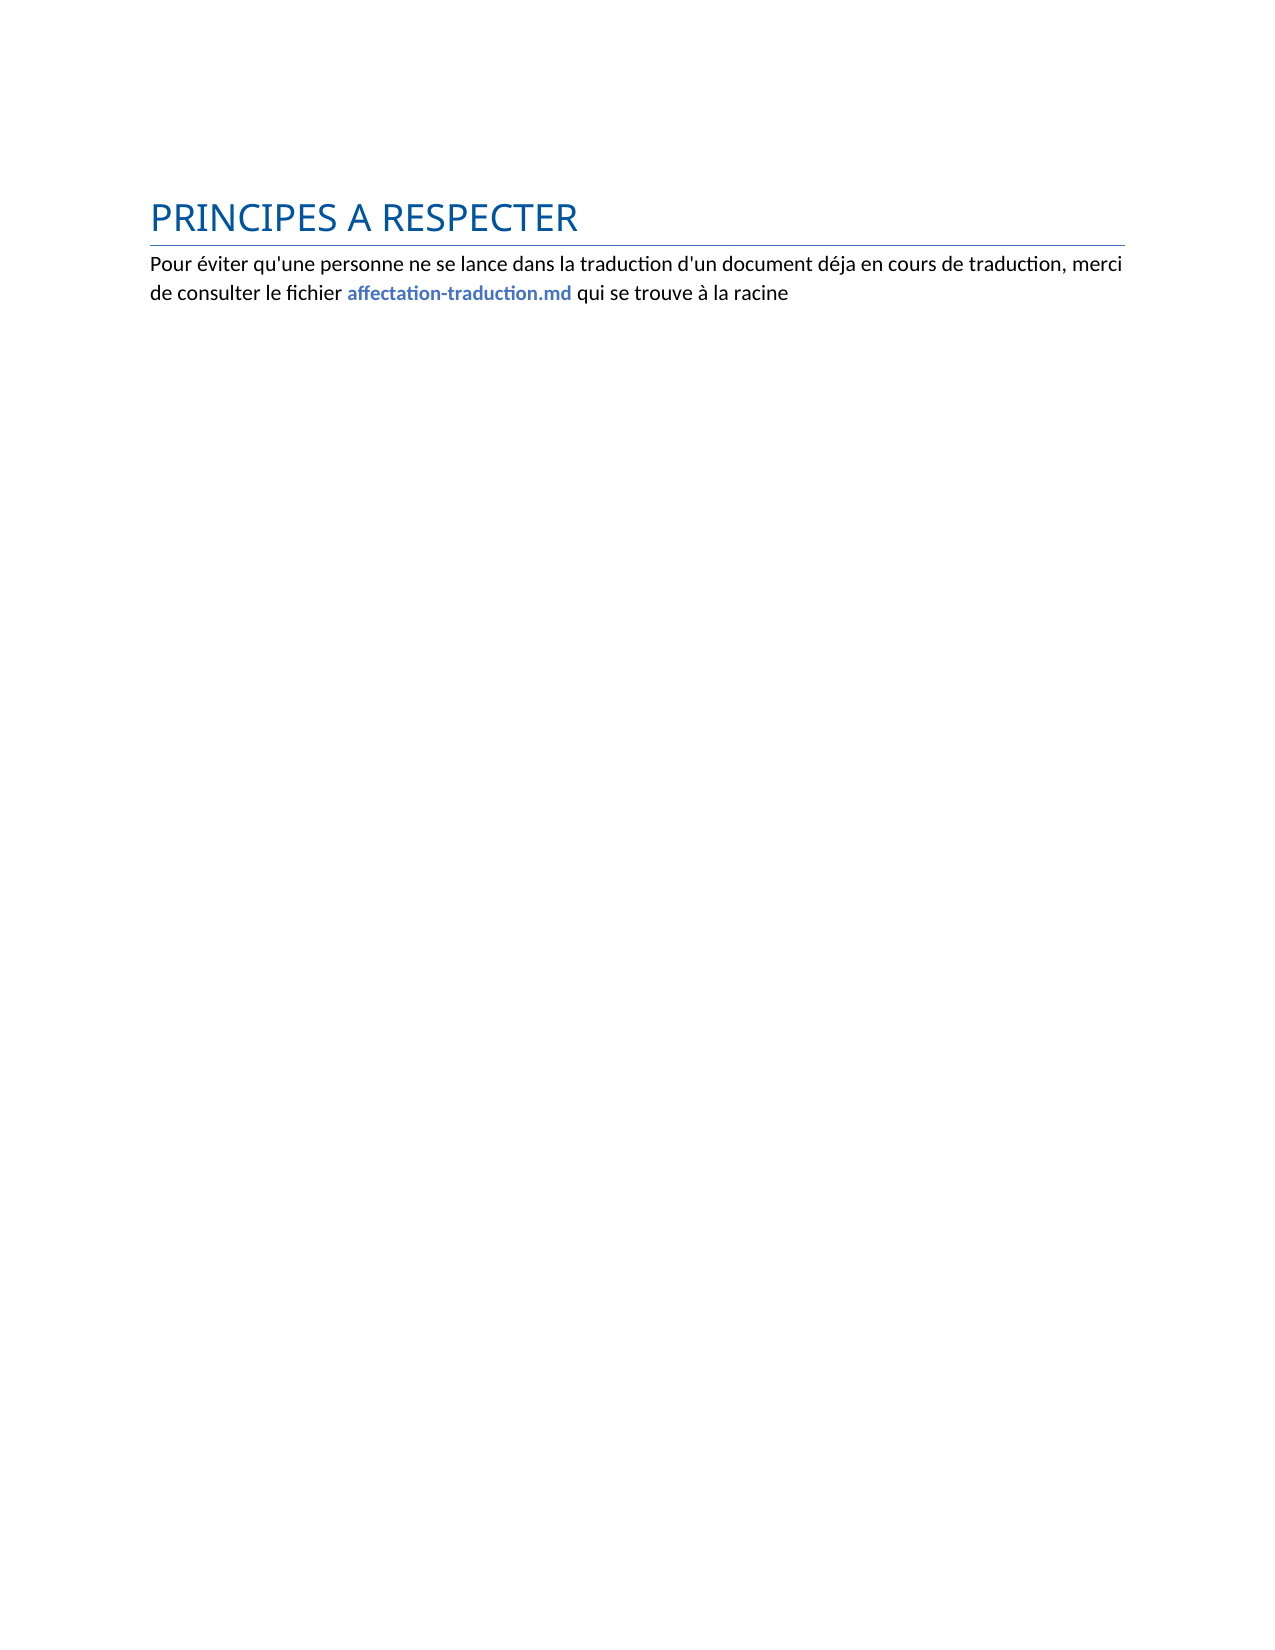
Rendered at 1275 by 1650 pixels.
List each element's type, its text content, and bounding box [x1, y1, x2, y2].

text Pour éviter qu'une personne ne se lance dans la traduction d'un document déja en cours de traduction, merci de consulter le fichier affectation-traduction.md qui se trouve à la racine [150, 250, 1125, 306]
subtitle PRINCIPES A RESPECTER [150, 192, 1125, 245]
